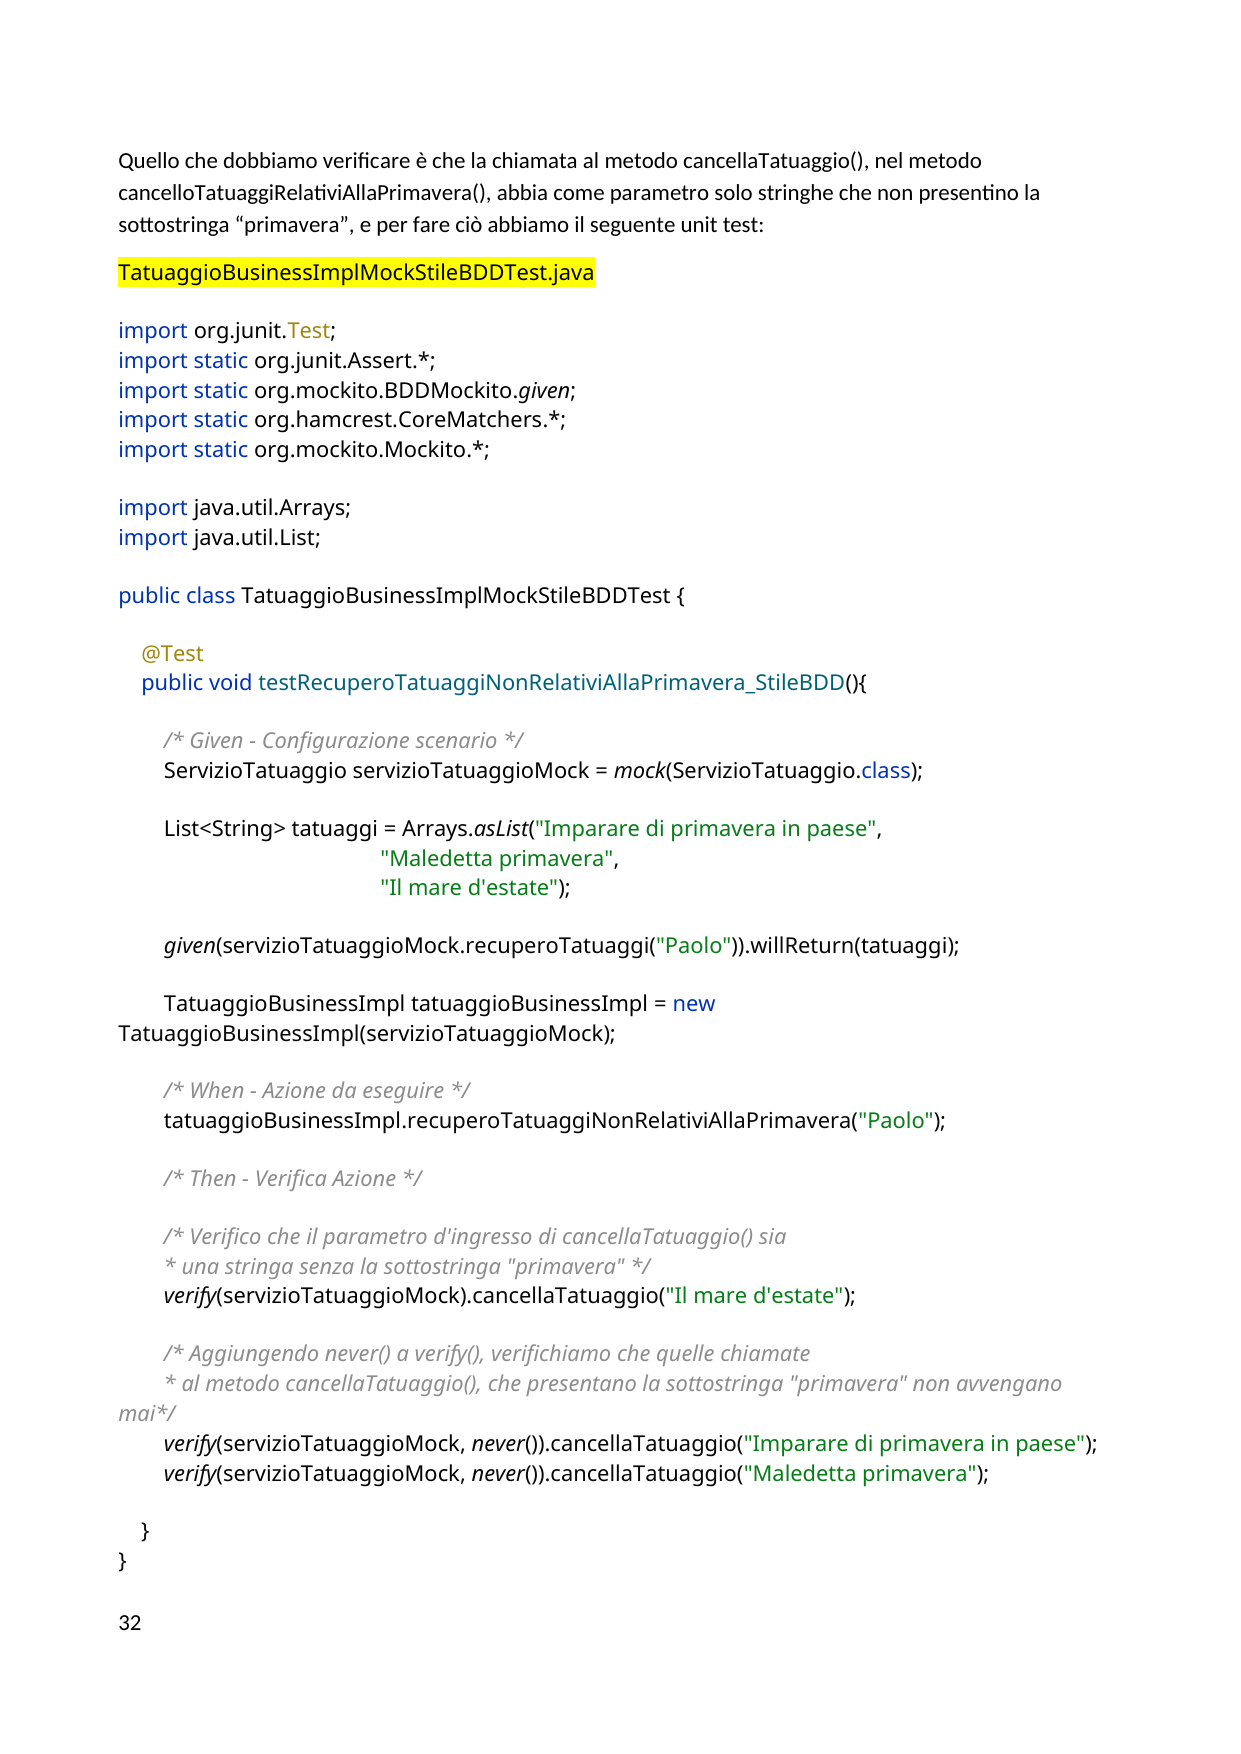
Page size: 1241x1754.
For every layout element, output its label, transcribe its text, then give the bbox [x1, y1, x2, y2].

text Quello che dobbiamo verificare è che la chiamata al metodo cancellaTatuaggio(), nel metodo cancelloTatuaggiRelativiAllaPrimavera(), abbia come parametro solo stringhe che non presentino la sottostringa “primavera”, e per fare ciò abbiamo il seguente unit test: [118, 146, 1122, 238]
text import org.junit.Test; import static org.junit.Assert.*; import static org.mockito.BDDMockito.given; import static org.hamcrest.CoreMatchers.*; import static org.mockito.Mockito.*; import java.util.Arrays; import java.util.List; public class TatuaggioBusinessImplMockStileBDDTest { @Test public void testRecuperoTatuaggiNonRelativiAllaPrimavera_StileBDD(){ /* Given - Configurazione scenario */ ServizioTatuaggio servizioTatuaggioMock = mock(ServizioTatuaggio.class); List<String> tatuaggi = Arrays.asList("Imparare di primavera in paese", "Maledetta primavera", "Il mare d'estate"); given(servizioTatuaggioMock.recuperoTatuaggi("Paolo")).willReturn(tatuaggi); TatuaggioBusinessImpl tatuaggioBusinessImpl = new TatuaggioBusinessImpl(servizioTatuaggioMock); /* When - Azione da eseguire */ tatuaggioBusinessImpl.recuperoTatuaggiNonRelativiAllaPrimavera("Paolo"); /* Then - Verifica Azione */ /* Verifico che il parametro d'ingresso di cancellaTatuaggio() sia * una stringa senza la sottostringa "primavera" */ verify(servizioTatuaggioMock).cancellaTatuaggio("Il mare d'estate"); /* Aggiungendo never() a verify(), verifichiamo che quelle chiamate * al metodo cancellaTatuaggio(), che presentano la sottostringa "primavera" non avvengano mai*/ verify(servizioTatuaggioMock, never()).cancellaTatuaggio("Imparare di primavera in paese"); verify(servizioTatuaggioMock, never()).cancellaTatuaggio("Maledetta primavera"); } } [118, 315, 1122, 1575]
text TatuaggioBusinessImplMockStileBDDTest.java [118, 257, 1122, 287]
